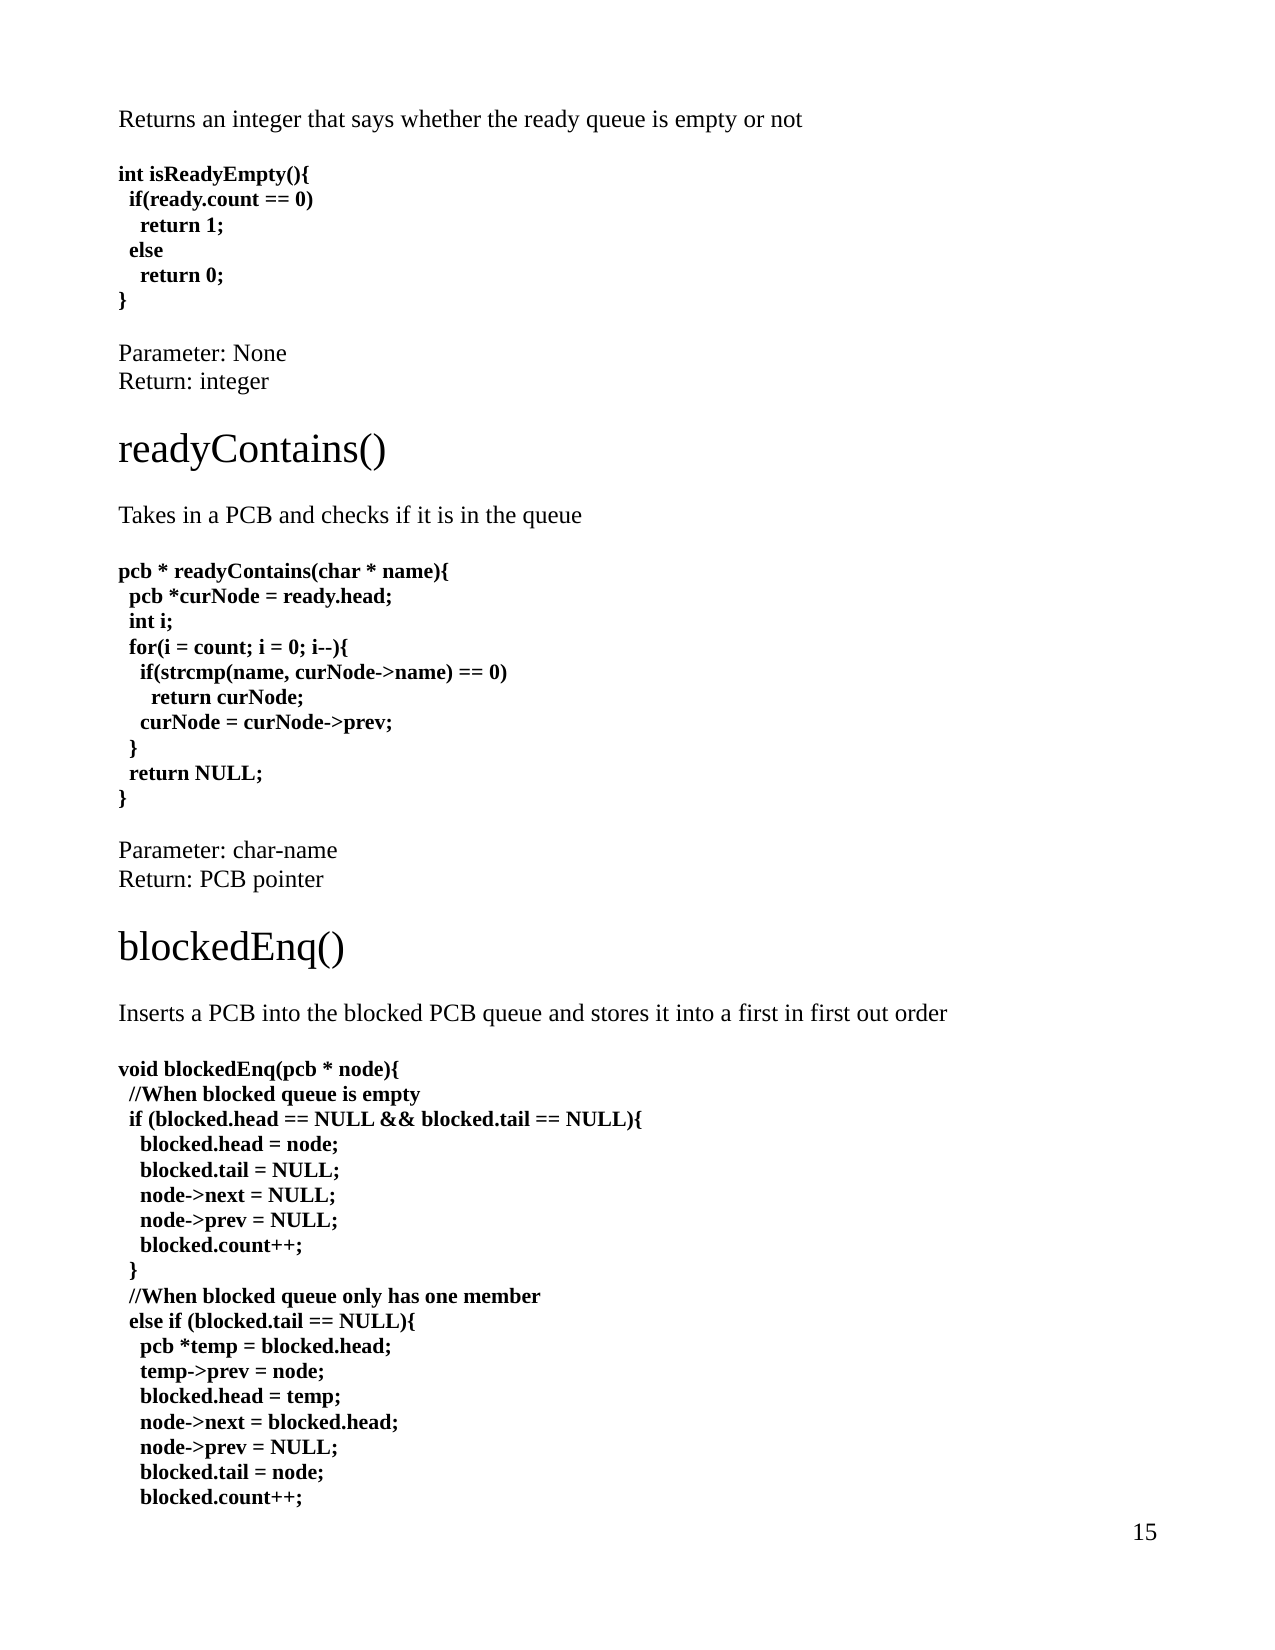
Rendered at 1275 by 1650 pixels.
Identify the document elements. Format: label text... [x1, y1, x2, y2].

text //When blocked queue is empty [118, 1081, 1157, 1106]
text blocked.tail = NULL; [118, 1157, 1157, 1182]
text blocked.count++; [118, 1232, 1157, 1257]
text node->prev = NULL; [118, 1207, 1157, 1232]
text Returns an integer that says whether the ready queue is empty or not [118, 104, 1157, 132]
text return 0; [118, 262, 1157, 287]
text pcb *curNode = ready.head; [118, 583, 1157, 608]
text blocked.tail = node; [118, 1459, 1157, 1484]
text Takes in a PCB and checks if it is in the queue [118, 501, 1157, 529]
text return NULL; [118, 760, 1157, 785]
text } [118, 734, 1157, 760]
text readyContains() [118, 424, 1157, 472]
text node->next = blocked.head; [118, 1409, 1157, 1434]
text temp->prev = node; [118, 1358, 1157, 1383]
text blockedEnq() [118, 922, 1157, 969]
text } [118, 287, 1157, 312]
text pcb *temp = blocked.head; [118, 1333, 1157, 1358]
text void blockedEnq(pcb * node){ [118, 1056, 1157, 1081]
text return curNode; [118, 684, 1157, 709]
text if(ready.count == 0) [118, 186, 1157, 212]
text //When blocked queue only has one member [118, 1283, 1157, 1308]
text blocked.head = temp; [118, 1383, 1157, 1409]
text curNode = curNode->prev; [118, 709, 1157, 734]
text for(i = count; i = 0; i--){ [118, 634, 1157, 659]
text if (blocked.head == NULL && blocked.tail == NULL){ [118, 1106, 1157, 1131]
text node->next = NULL; [118, 1182, 1157, 1207]
text if(strcmp(name, curNode->name) == 0) [118, 659, 1157, 684]
text return 1; [118, 212, 1157, 237]
text Parameter: None [118, 338, 1157, 366]
text else if (blocked.tail == NULL){ [118, 1308, 1157, 1333]
text pcb * readyContains(char * name){ [118, 558, 1157, 583]
text blocked.head = node; [118, 1131, 1157, 1157]
text Inserts a PCB into the blocked PCB queue and stores it into a first in first out order [118, 998, 1157, 1027]
text Parameter: char-name [118, 835, 1157, 864]
text Return: PCB pointer [118, 864, 1157, 893]
text int isReadyEmpty(){ [118, 161, 1157, 186]
text node->prev = NULL; [118, 1434, 1157, 1459]
text Return: integer [118, 366, 1157, 395]
text } [118, 1257, 1157, 1283]
text else [118, 237, 1157, 262]
text } [118, 785, 1157, 810]
text blocked.count++; [118, 1484, 1157, 1509]
text int i; [118, 608, 1157, 634]
